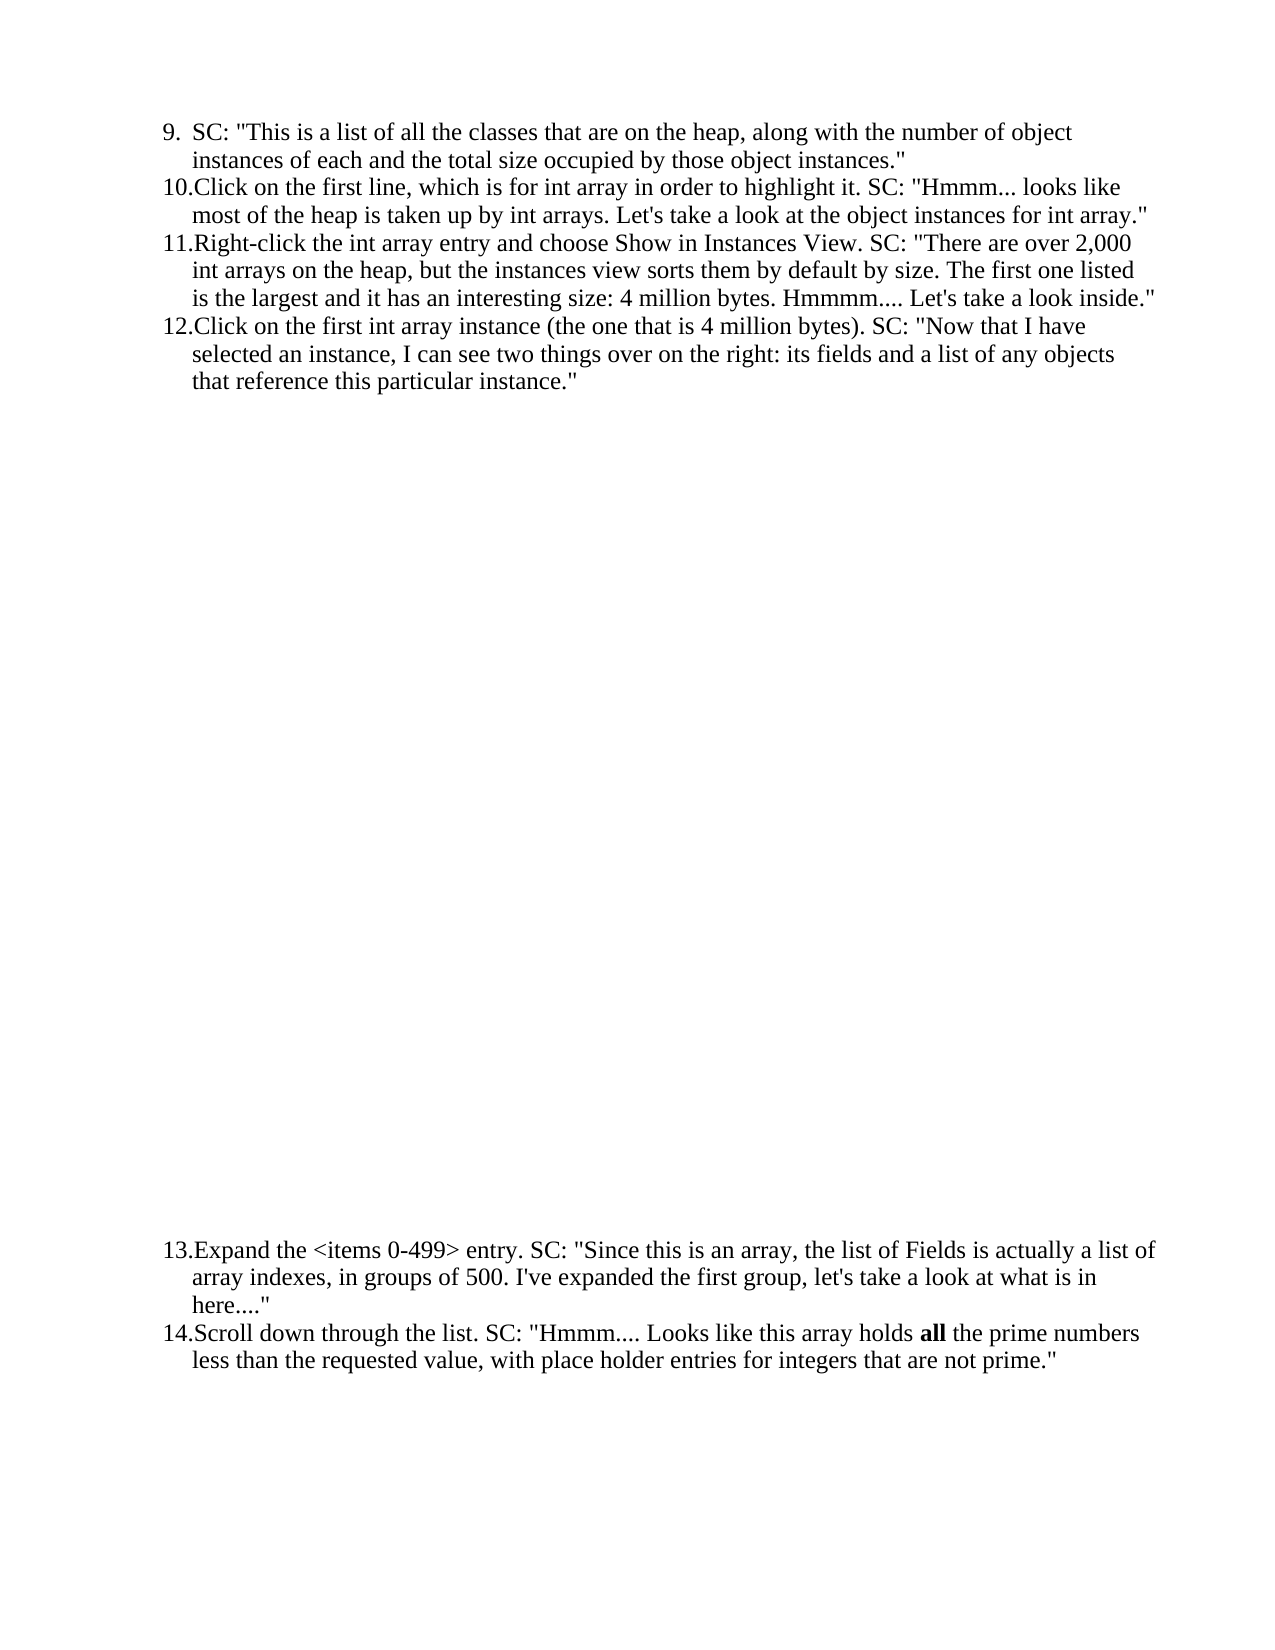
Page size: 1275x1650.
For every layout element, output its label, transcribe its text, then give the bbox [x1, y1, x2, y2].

list Right-click the int array entry and choose Show in Instances View. SC: "There are over 2,000 int arrays on the heap, but the instances view sorts them by default by size. The first one listed is the largest and it has an interesting size: 4 million bytes. Hmmmm.... Let's take a look inside." [162, 229, 1157, 312]
list Scroll down through the list. SC: "Hmmm.... Looks like this array holds all the prime numbers less than the requested value, with place holder entries for integers that are not prime." [162, 1319, 1157, 1374]
list SC: "This is a list of all the classes that are on the heap, along with the number of object instances of each and the total size occupied by those object instances." [162, 118, 1157, 173]
list Click on the first int array instance (the one that is 4 million bytes). SC: "Now that I have selected an instance, I can see two things over on the right: its fields and a list of any objects that reference this particular instance." [162, 312, 1157, 1236]
list Click on the first line, which is for int array in order to highlight it. SC: "Hmmm... looks like most of the heap is taken up by int arrays. Let's take a look at the object instances for int array." [162, 173, 1157, 229]
list Expand the <items 0-499> entry. SC: "Since this is an array, the list of Fields is actually a list of array indexes, in groups of 500. I've expanded the first group, let's take a look at what is in here...." [162, 1236, 1157, 1319]
